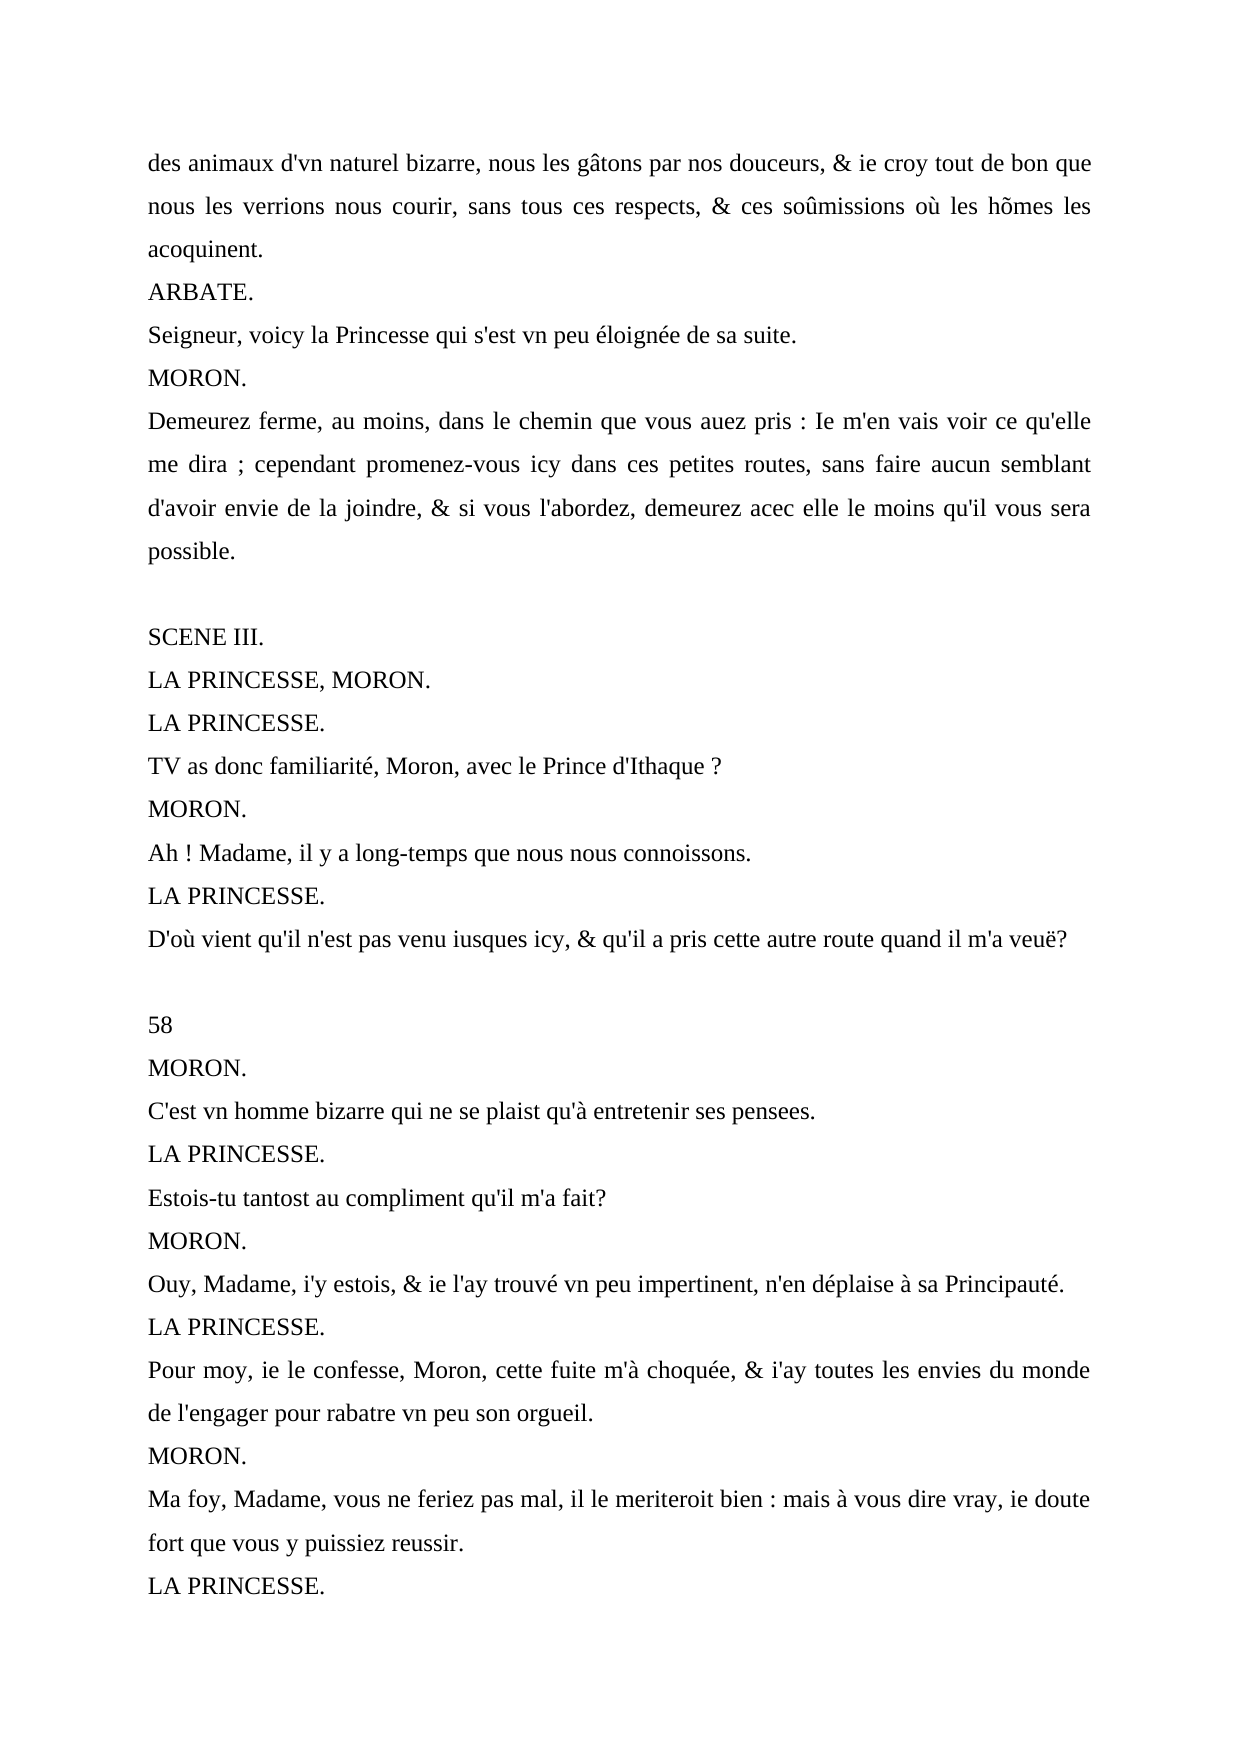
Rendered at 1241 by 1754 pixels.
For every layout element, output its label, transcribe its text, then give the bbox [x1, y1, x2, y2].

text MORON. [148, 1441, 1093, 1470]
text MORON. [148, 363, 1093, 392]
text Pour moy, ie le confesse, Moron, cette fuite m'à choquée, & i'ay toutes les envies du monde de l'engager pour rabatre vn peu son orgueil. [148, 1355, 1093, 1427]
text 58 [148, 1010, 1093, 1039]
text SCENE III. [148, 622, 1093, 651]
text LA PRINCESSE. [148, 881, 1093, 909]
text LA PRINCESSE. [148, 1571, 1093, 1599]
text Ouy, Madame, i'y estois, & ie l'ay trouvé vn peu impertinent, n'en déplaise à sa Principauté. [148, 1269, 1093, 1298]
text MORON. [148, 794, 1093, 823]
text Ma foy, Madame, vous ne feriez pas mal, il le meriteroit bien : mais à vous dire vray, ie doute fort que vous y puissiez reussir. [148, 1484, 1093, 1556]
text des animaux d'vn naturel bizarre, nous les gâtons par nos douceurs, & ie croy tout de bon que nous les verrions nous courir, sans tous ces respects, & ces soûmissions où les hõmes les acoquinent. [148, 148, 1093, 263]
text MORON. [148, 1053, 1093, 1082]
text MORON. [148, 1226, 1093, 1254]
text ARBATE. [148, 277, 1093, 306]
text LA PRINCESSE. [148, 1139, 1093, 1168]
text LA PRINCESSE. [148, 708, 1093, 737]
text D'où vient qu'il n'est pas venu iusques icy, & qu'il a pris cette autre route quand il m'a veuë? [148, 924, 1093, 953]
text Ah ! Madame, il y a long-temps que nous nous connoissons. [148, 838, 1093, 866]
text C'est vn homme bizarre qui ne se plaist qu'à entretenir ses pensees. [148, 1096, 1093, 1125]
text TV as donc familiarité, Moron, avec le Prince d'Ithaque ? [148, 751, 1093, 780]
text LA PRINCESSE, MORON. [148, 665, 1093, 694]
text Seigneur, voicy la Princesse qui s'est vn peu éloignée de sa suite. [148, 320, 1093, 349]
text LA PRINCESSE. [148, 1312, 1093, 1341]
text Demeurez ferme, au moins, dans le chemin que vous auez pris : Ie m'en vais voir ce qu'elle me dira ; cependant promenez-vous icy dans ces petites routes, sans faire aucun semblant d'avoir envie de la joindre, & si vous l'abordez, demeurez acec elle le moins qu'il vous sera possible. [148, 406, 1093, 564]
text Estois-tu tantost au compliment qu'il m'a fait? [148, 1183, 1093, 1211]
